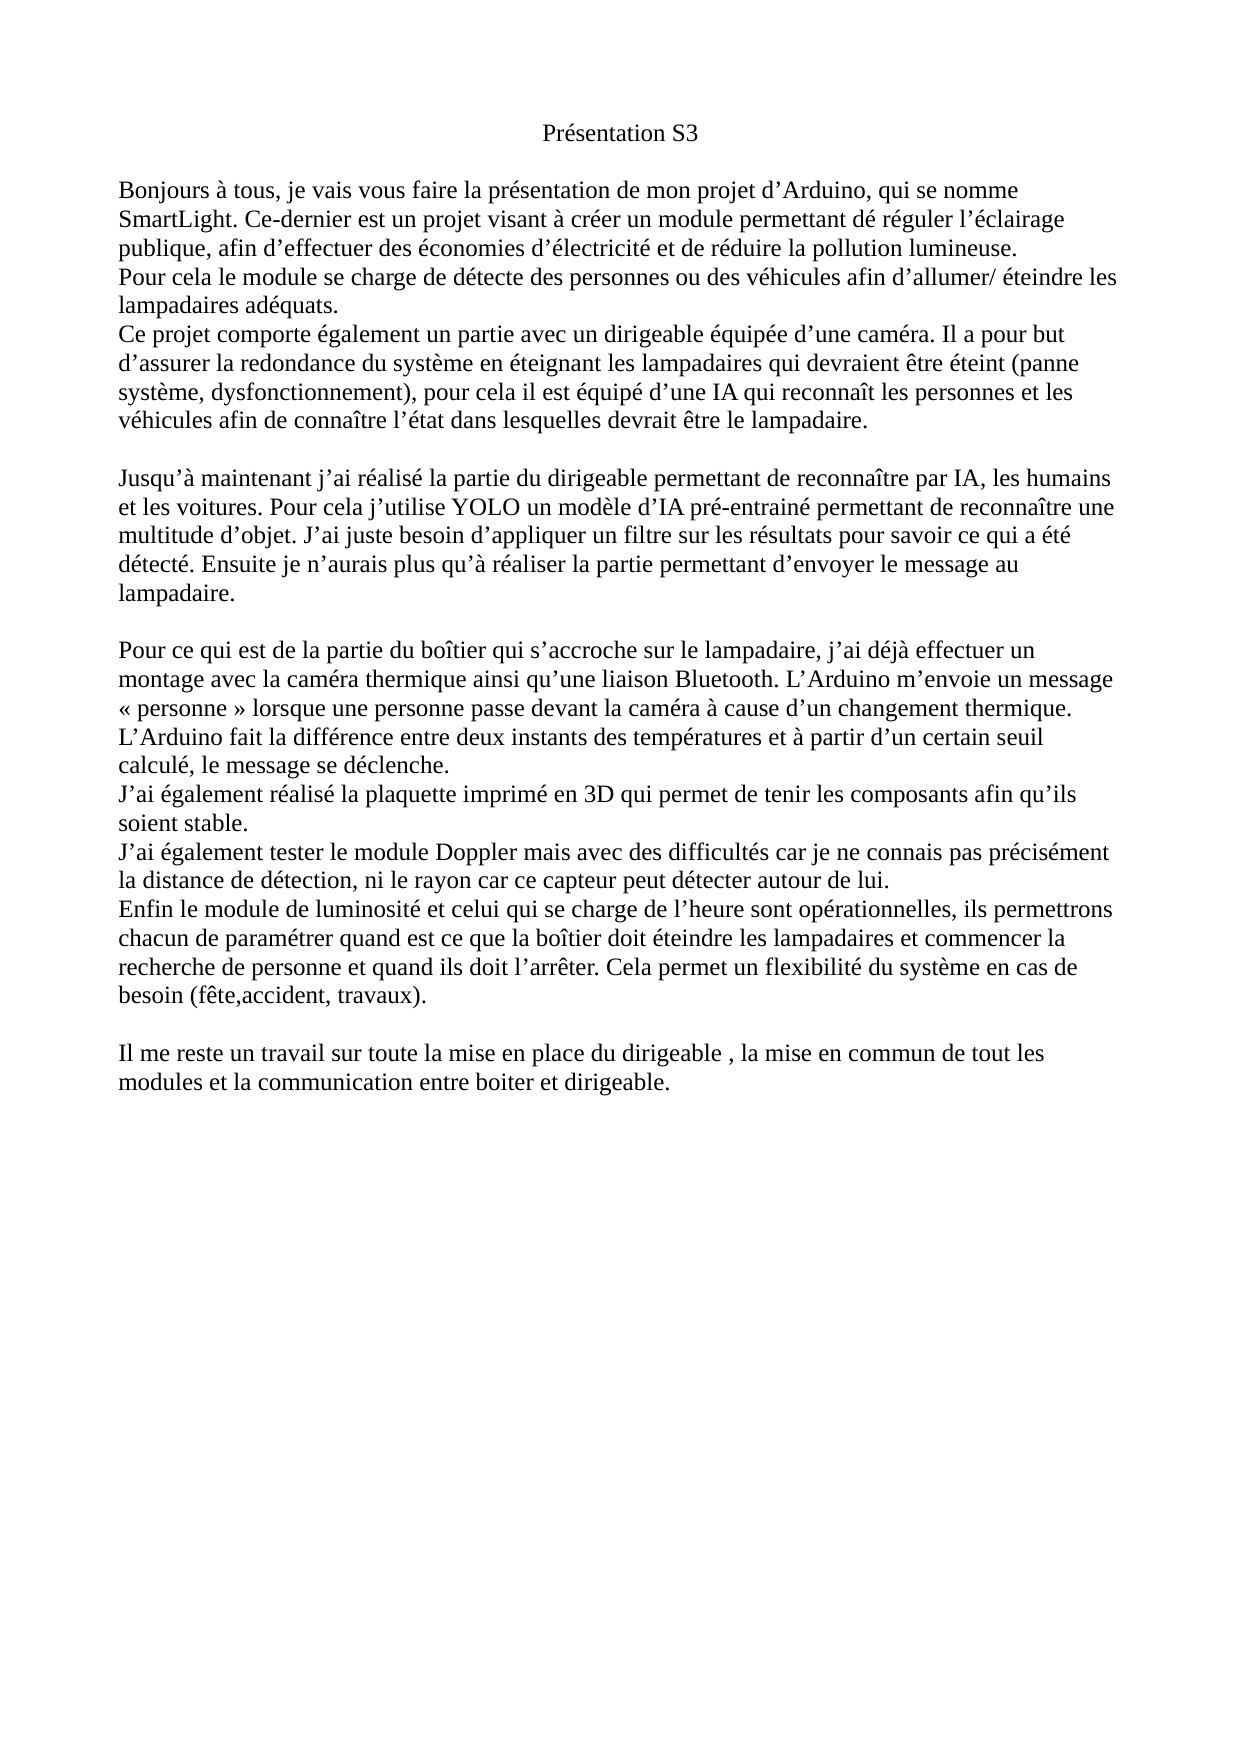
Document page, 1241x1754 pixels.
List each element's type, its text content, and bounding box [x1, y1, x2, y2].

text Pour cela le module se charge de détecte des personnes ou des véhicules afin d’allumer/ éteindre les lampadaires adéquats. [118, 262, 1122, 319]
text J’ai également réalisé la plaquette imprimé en 3D qui permet de tenir les composants afin qu’ils soient stable. [118, 779, 1122, 837]
text Enfin le module de luminosité et celui qui se charge de l’heure sont opérationnelles, ils permettrons chacun de paramétrer quand est ce que la boîtier doit éteindre les lampadaires et commencer la recherche de personne et quand ils doit l’arrêter. Cela permet un flexibilité du système en cas de besoin (fête,accident, travaux). [118, 894, 1122, 1009]
text Jusqu’à maintenant j’ai réalisé la partie du dirigeable permettant de reconnaître par IA, les humains et les voitures. Pour cela j’utilise YOLO un modèle d’IA pré-entrainé permettant de reconnaître une multitude d’objet. J’ai juste besoin d’appliquer un filtre sur les résultats pour savoir ce qui a été détecté. Ensuite je n’aurais plus qu’à réaliser la partie permettant d’envoyer le message au lampadaire. [118, 463, 1122, 607]
text Bonjours à tous, je vais vous faire la présentation de mon projet d’Arduino, qui se nomme SmartLight. Ce-dernier est un projet visant à créer un module permettant dé réguler l’éclairage publique, afin d’effectuer des économies d’électricité et de réduire la pollution lumineuse. [118, 176, 1122, 262]
text Pour ce qui est de la partie du boîtier qui s’accroche sur le lampadaire, j’ai déjà effectuer un montage avec la caméra thermique ainsi qu’une liaison Bluetooth. L’Arduino m’envoie un message « personne » lorsque une personne passe devant la caméra à cause d’un changement thermique. L’Arduino fait la différence entre deux instants des températures et à partir d’un certain seuil calculé, le message se déclenche. [118, 636, 1122, 779]
text Il me reste un travail sur toute la mise en place du dirigeable , la mise en commun de tout les modules et la communication entre boiter et dirigeable. [118, 1038, 1122, 1096]
text J’ai également tester le module Doppler mais avec des difficultés car je ne connais pas précisément la distance de détection, ni le rayon car ce capteur peut détecter autour de lui. [118, 837, 1122, 894]
text Ce projet comporte également un partie avec un dirigeable équipée d’une caméra. Il a pour but d’assurer la redondance du système en éteignant les lampadaires qui devraient être éteint (panne système, dysfonctionnement), pour cela il est équipé d’une IA qui reconnaît les personnes et les véhicules afin de connaître l’état dans lesquelles devrait être le lampadaire. [118, 319, 1122, 434]
text Présentation S3 [118, 118, 1122, 147]
